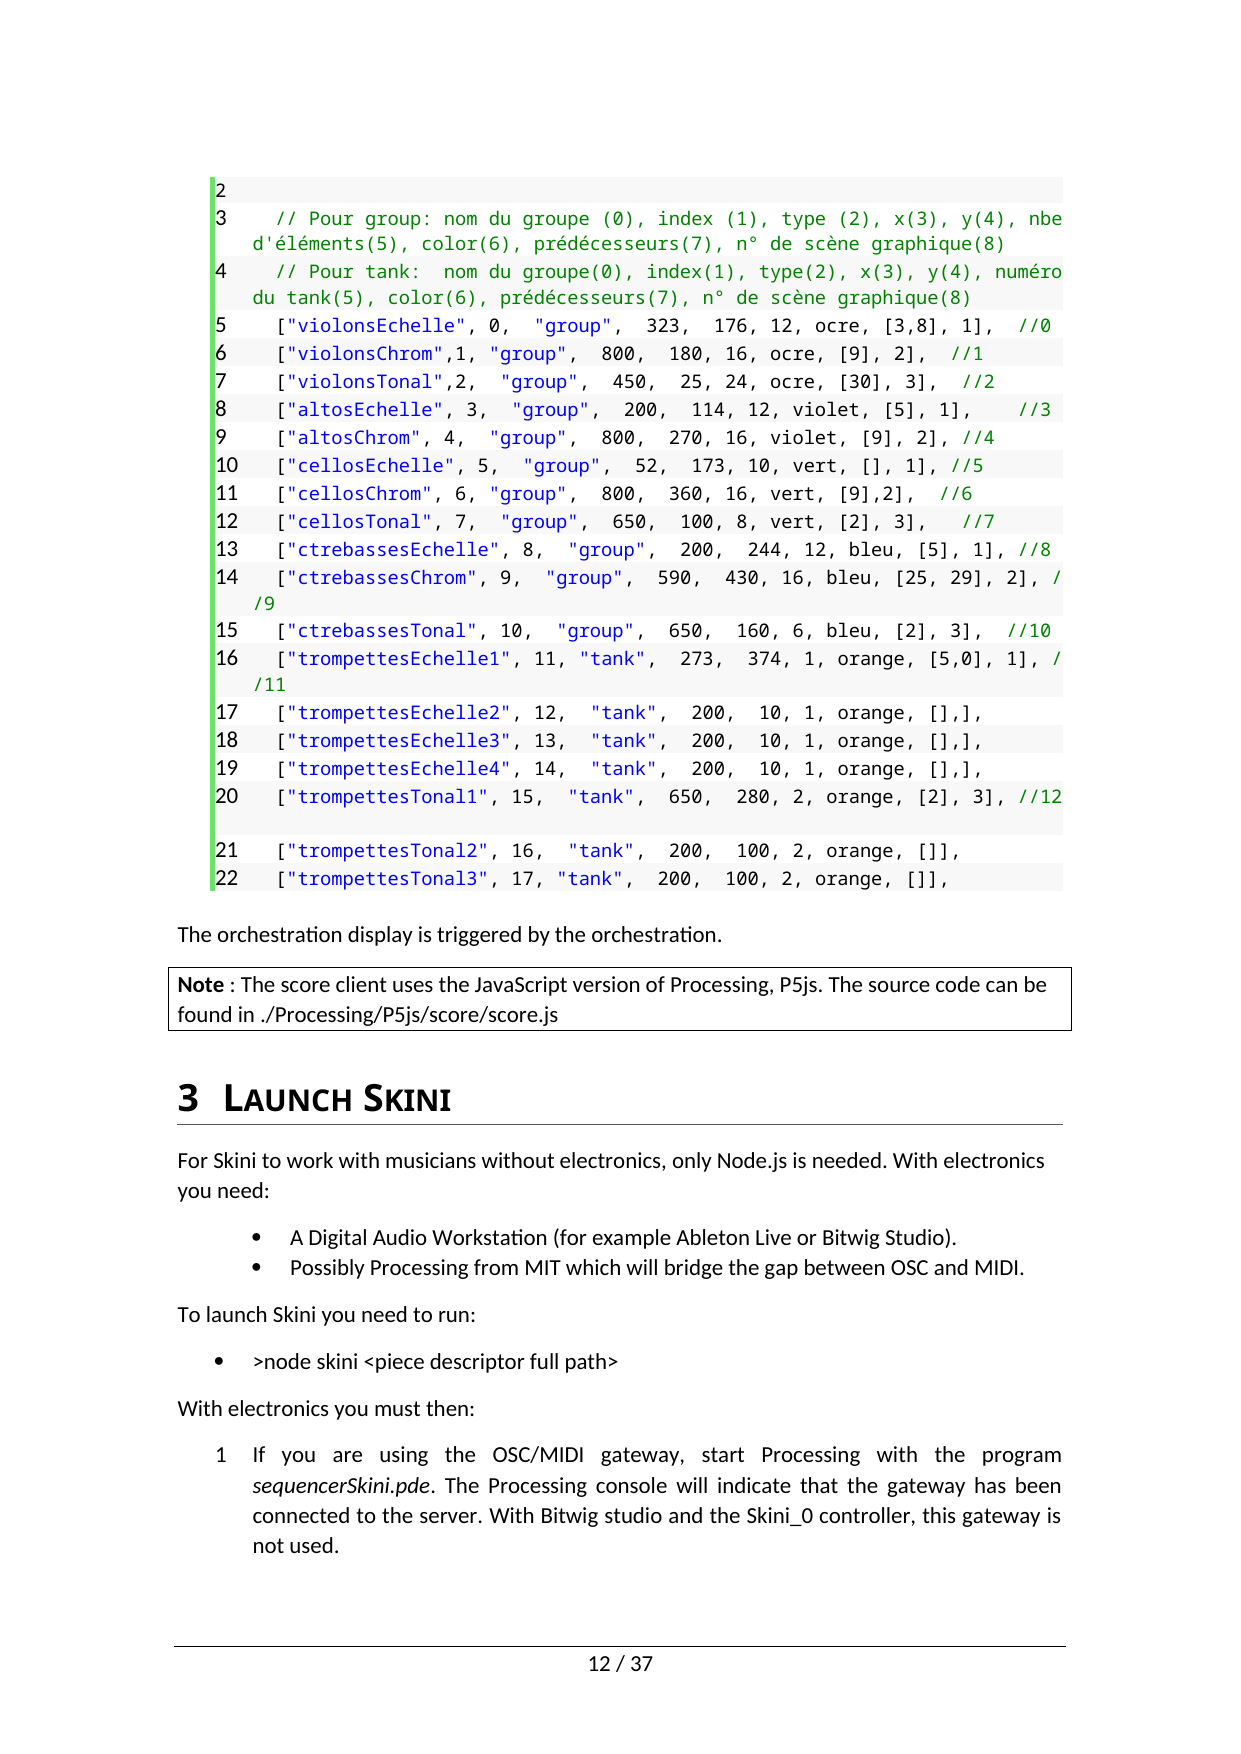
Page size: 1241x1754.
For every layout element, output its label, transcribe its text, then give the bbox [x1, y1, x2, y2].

list ["trompettesEchelle2", 12, "tank", 200, 10, 1, orange, [],], [215, 697, 1063, 725]
text To launch Skini you need to run: [177, 1300, 1063, 1328]
list // Pour tank: nom du groupe(0), index(1), type(2), x(3), y(4), numéro du tank(5), color(6), prédécesseurs(7), n° de scène graphique(8) [215, 256, 1063, 310]
text For Skini to work with musicians without electronics, only Node.js is needed. With electronics you need: [177, 1146, 1063, 1204]
list ["violonsEchelle", 0, "group", 323, 176, 12, ocre, [3,8], 1], //0 [215, 310, 1063, 338]
list ["cellosTonal", 7, "group", 650, 100, 8, vert, [2], 3], //7 [215, 506, 1063, 534]
list A Digital Audio Workstation (for example Ableton Live or Bitwig Studio). [252, 1223, 1063, 1251]
list ["trompettesTonal2", 16, "tank", 200, 100, 2, orange, []], [215, 835, 1063, 863]
list ["cellosChrom", 6, "group", 800, 360, 16, vert, [9],2], //6 [215, 478, 1063, 506]
list ["trompettesEchelle1", 11, "tank", 273, 374, 1, orange, [5,0], 1], //11 [215, 643, 1063, 697]
text With electronics you must then: [177, 1394, 1063, 1422]
list Possibly Processing from MIT which will bridge the gap between OSC and MIDI. [252, 1253, 1063, 1281]
list ["ctrebassesEchelle", 8, "group", 200, 244, 12, bleu, [5], 1], //8 [215, 534, 1063, 562]
list ["altosEchelle", 3, "group", 200, 114, 12, violet, [5], 1], //3 [215, 394, 1063, 422]
list ["trompettesTonal1", 15, "tank", 650, 280, 2, orange, [2], 3], //12 [215, 781, 1063, 835]
list ["ctrebassesChrom", 9, "group", 590, 430, 16, bleu, [25, 29], 2], //9 [215, 562, 1063, 616]
text The orchestration display is triggered by the orchestration. [177, 920, 1063, 948]
list ["ctrebassesTonal", 10, "group", 650, 160, 6, bleu, [2], 3], //10 [215, 616, 1063, 643]
list ["cellosEchelle", 5, "group", 52, 173, 10, vert, [], 1], //5 [215, 450, 1063, 478]
list ["violonsTonal",2, "group", 450, 25, 24, ocre, [30], 3], //2 [215, 366, 1063, 394]
list ["trompettesEchelle3", 13, "tank", 200, 10, 1, orange, [],], [215, 725, 1063, 753]
text Note : The score client uses the JavaScript version of Processing, P5js. The source code can be found in ./Processing/P5js/score/score.js [169, 968, 1071, 1030]
list ["altosChrom", 4, "group", 800, 270, 16, violet, [9], 2], //4 [215, 422, 1063, 450]
list ["trompettesTonal3", 17, "tank", 200, 100, 2, orange, []], [215, 863, 1063, 891]
list // Pour group: nom du groupe (0), index (1), type (2), x(3), y(4), nbe d'éléments(5), color(6), prédécesseurs(7), n° de scène graphique(8) [215, 203, 1063, 256]
subtitle Launch Skini [177, 1071, 1063, 1124]
list >node skini <piece descriptor full path> [215, 1347, 1063, 1375]
list ["violonsChrom",1, "group", 800, 180, 16, ocre, [9], 2], //1 [215, 338, 1063, 366]
list ["trompettesEchelle4", 14, "tank", 200, 10, 1, orange, [],], [215, 753, 1063, 781]
list If you are using the OSC/MIDI gateway, start Processing with the program sequencerSkini.pde. The Processing console will indicate that the gateway has been connected to the server. With Bitwig studio and the Skini_0 controller, this gateway is not used. [215, 1441, 1063, 1559]
